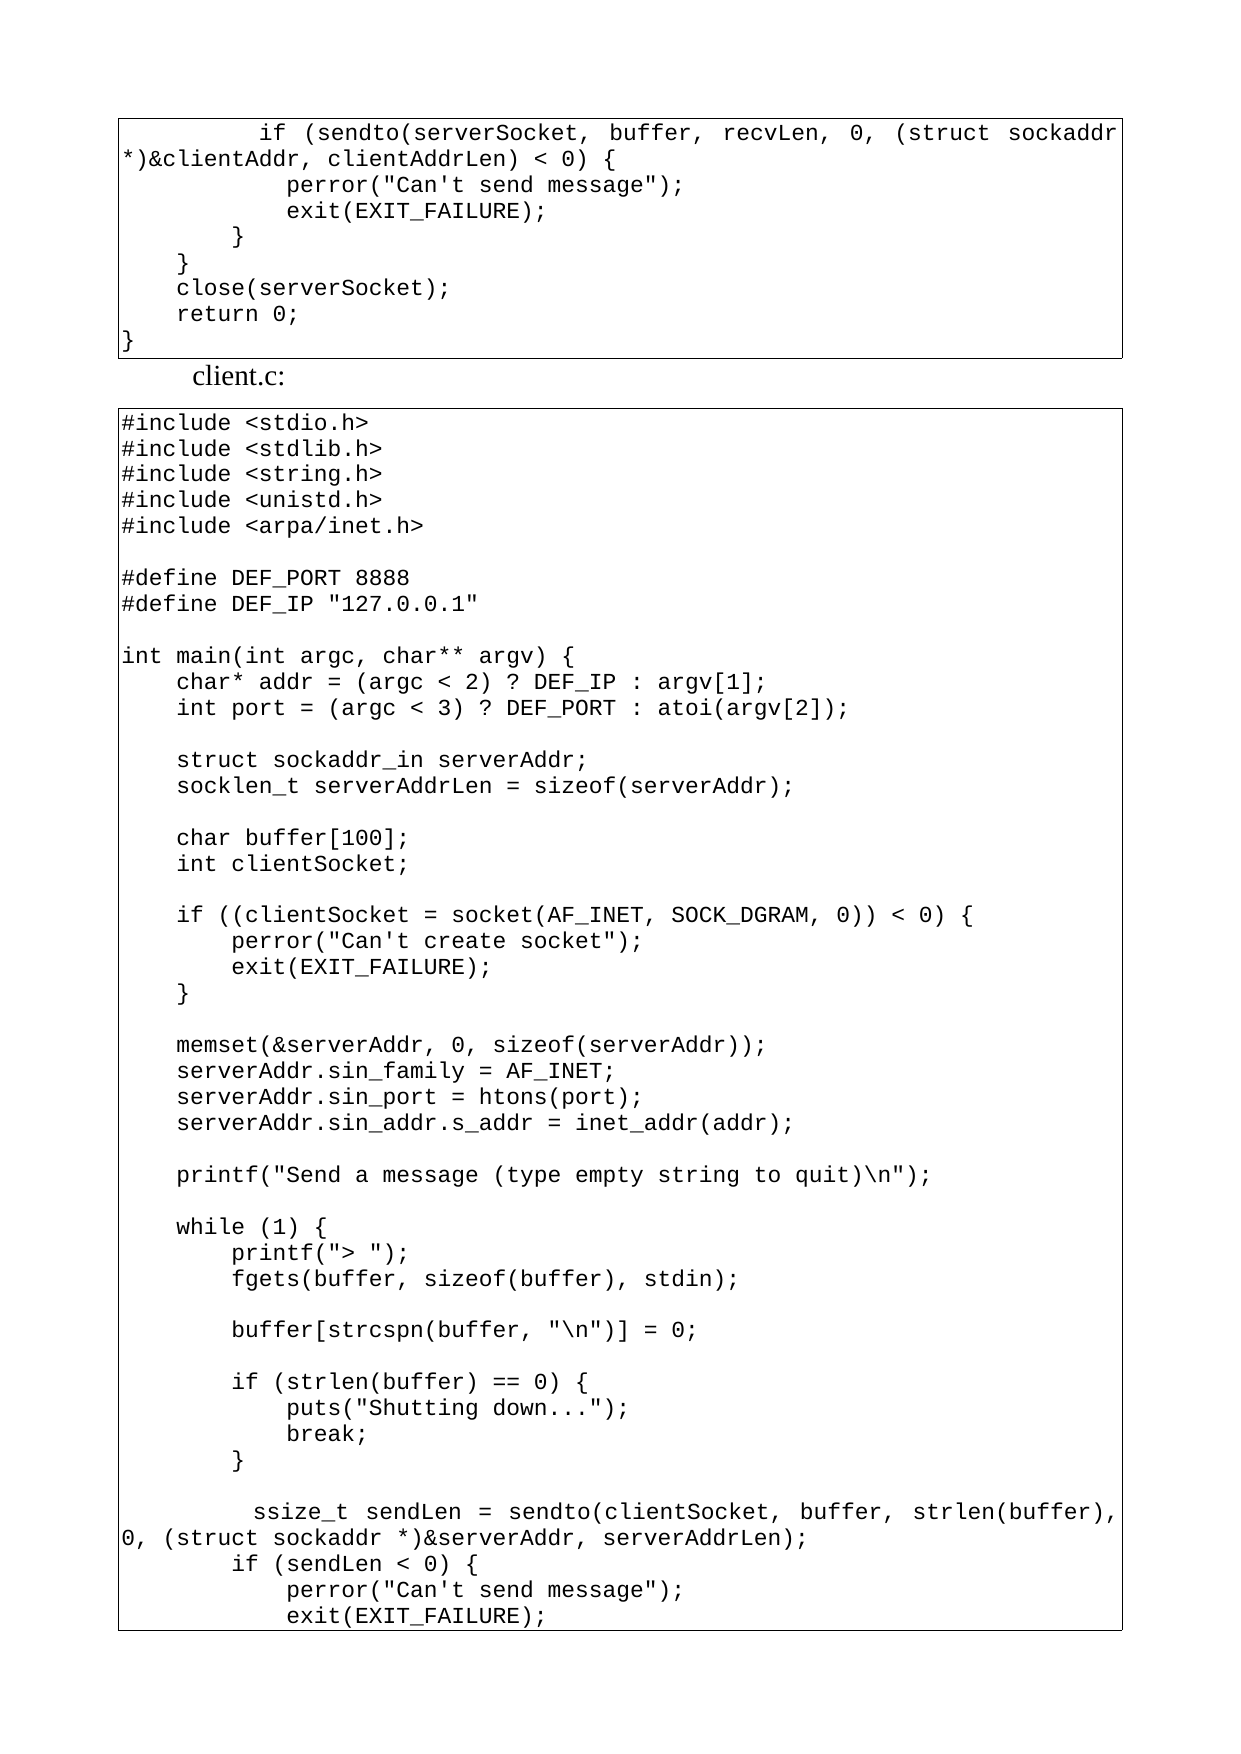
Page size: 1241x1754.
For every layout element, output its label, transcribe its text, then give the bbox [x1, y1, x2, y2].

text #include <arpa/inet.h> [119, 512, 1122, 541]
text #include <stdio.h> [119, 409, 1122, 434]
text #define DEF_PORT 8888 [119, 563, 1122, 589]
text exit(EXIT_FAILURE); [119, 196, 1122, 222]
text perror("Can't send message"); [119, 170, 1122, 196]
text serverAddr.sin_addr.s_addr = inet_addr(addr); [119, 1108, 1122, 1137]
text perror("Can't send message"); [119, 1575, 1122, 1601]
text } [119, 978, 1122, 1007]
text while (1) { [119, 1212, 1122, 1238]
text if (sendto(serverSocket, buffer, recvLen, 0, (struct sockaddr *)&clientAddr, clientAddrLen) < 0) { [119, 119, 1122, 170]
text } [119, 248, 1122, 274]
text ssize_t sendLen = sendto(clientSocket, buffer, strlen(buffer), 0, (struct sockaddr *)&serverAddr, serverAddrLen); [119, 1497, 1122, 1549]
text printf("Send a message (type empty string to quit)\n"); [119, 1160, 1122, 1189]
text serverAddr.sin_family = AF_INET; [119, 1056, 1122, 1082]
text } [119, 326, 1122, 358]
text int port = (argc < 3) ? DEF_PORT : atoi(argv[2]); [119, 693, 1122, 722]
text if ((clientSocket = socket(AF_INET, SOCK_DGRAM, 0)) < 0) { [119, 901, 1122, 927]
text int main(int argc, char** argv) { [119, 641, 1122, 667]
text #include <stdlib.h> [119, 434, 1122, 460]
text char buffer[100]; [119, 823, 1122, 849]
text if (strlen(buffer) == 0) { [119, 1368, 1122, 1393]
text #define DEF_IP "127.0.0.1" [119, 589, 1122, 618]
text fgets(buffer, sizeof(buffer), stdin); [119, 1264, 1122, 1293]
text close(serverSocket); [119, 274, 1122, 300]
text return 0; [119, 300, 1122, 326]
text perror("Can't create socket"); [119, 927, 1122, 953]
text exit(EXIT_FAILURE); [119, 953, 1122, 978]
text int clientSocket; [119, 849, 1122, 878]
text client.c: [118, 359, 1122, 391]
text puts("Shutting down..."); [119, 1393, 1122, 1419]
text socklen_t serverAddrLen = sizeof(serverAddr); [119, 771, 1122, 800]
text #include <string.h> [119, 460, 1122, 486]
text exit(EXIT_FAILURE); [119, 1601, 1122, 1630]
text if (sendLen < 0) { [119, 1549, 1122, 1575]
text } [119, 1445, 1122, 1474]
text memset(&serverAddr, 0, sizeof(serverAddr)); [119, 1030, 1122, 1056]
text struct sockaddr_in serverAddr; [119, 745, 1122, 771]
text break; [119, 1419, 1122, 1445]
text } [119, 222, 1122, 248]
text #include <unistd.h> [119, 486, 1122, 512]
text char* addr = (argc < 2) ? DEF_IP : argv[1]; [119, 667, 1122, 693]
text buffer[strcspn(buffer, "\n")] = 0; [119, 1316, 1122, 1345]
text serverAddr.sin_port = htons(port); [119, 1082, 1122, 1108]
text printf("> "); [119, 1238, 1122, 1264]
